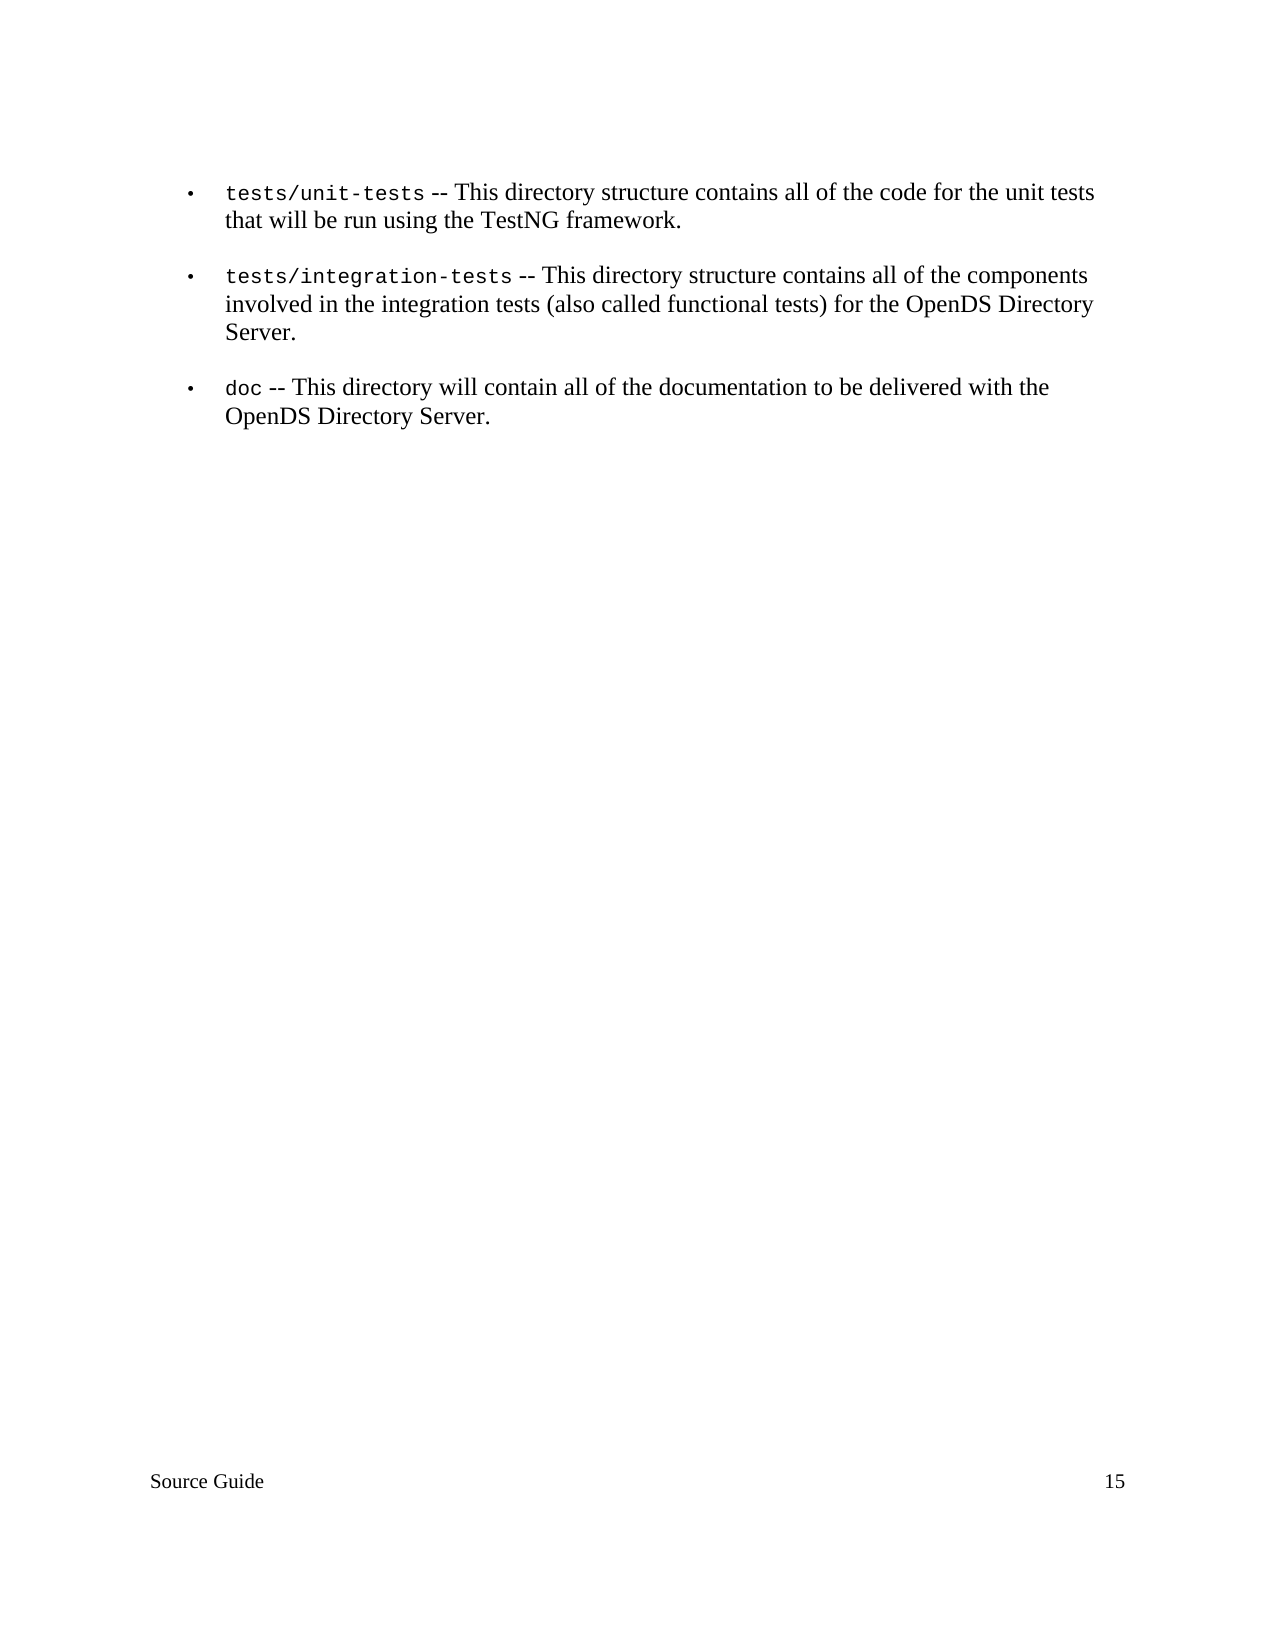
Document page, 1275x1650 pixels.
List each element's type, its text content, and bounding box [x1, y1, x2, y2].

list doc -- This directory will contain all of the documentation to be delivered with the OpenDS Directory Server. [187, 373, 1125, 429]
list tests/integration-tests -- This directory structure contains all of the components involved in the integration tests (also called functional tests) for the OpenDS Directory Server. [187, 262, 1125, 346]
list tests/unit-tests -- This directory structure contains all of the code for the unit tests that will be run using the TestNG framework. [187, 178, 1125, 234]
